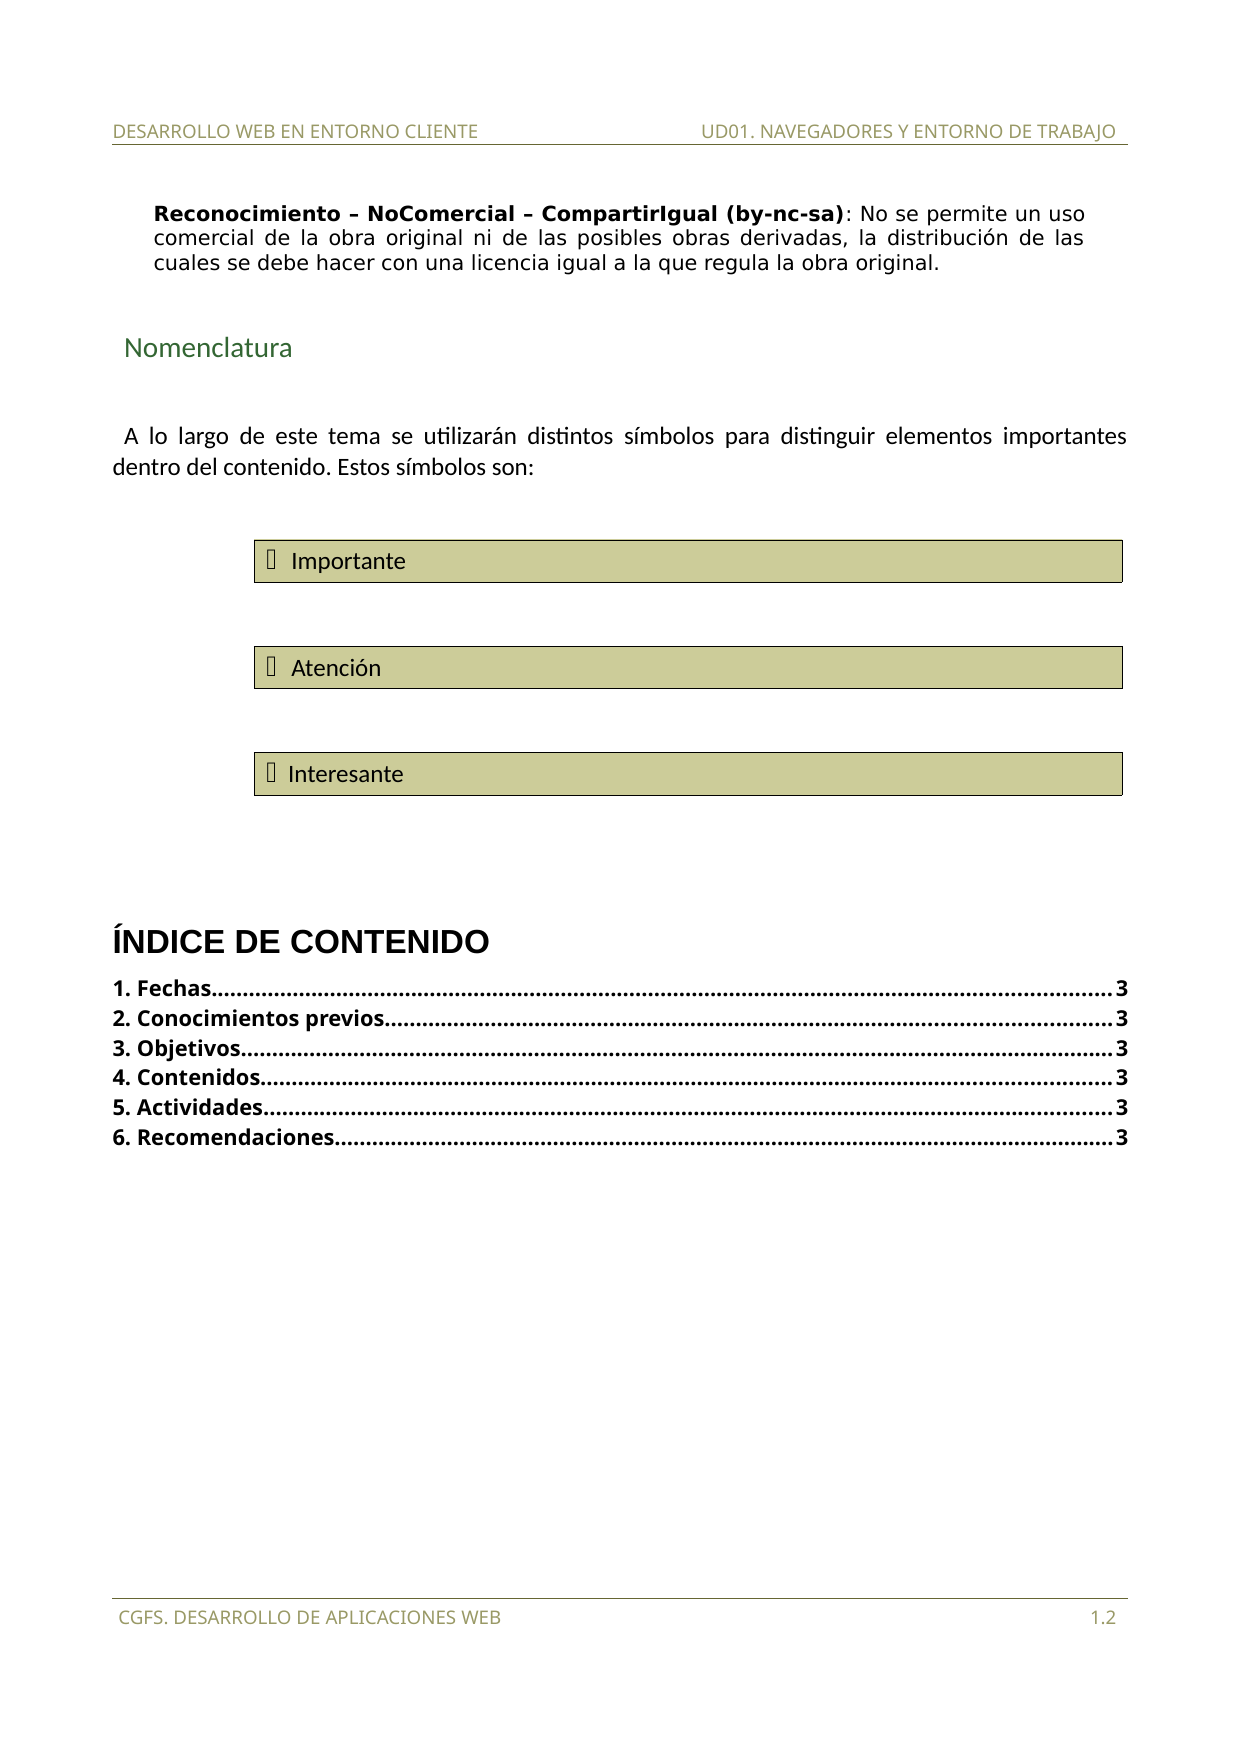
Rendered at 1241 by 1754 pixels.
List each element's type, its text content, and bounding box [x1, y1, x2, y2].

text A lo largo de este tema se utilizarán distintos símbolos para distinguir elementos importantes dentro del contenido. Estos símbolos son: [112, 420, 1128, 481]
text  Interesante [255, 753, 1122, 795]
text 6. Recomendaciones 3 [112, 1122, 1128, 1152]
text  Atención [255, 647, 1122, 688]
text 3. Objetivos 3 [112, 1032, 1128, 1062]
text  Importante [255, 541, 1122, 582]
text 2. Conocimientos previos 3 [112, 1003, 1128, 1032]
text 5. Actividades 3 [112, 1092, 1128, 1122]
text 4. Contenidos 3 [112, 1062, 1128, 1092]
text Reconocimiento – NoComercial – CompartirIgual (by-nc-sa): No se permite un uso comercial de la obra original ni de las posibles obras derivadas, la distribución de las cuales se debe hacer con una licencia igual a la que regula la obra original. [153, 202, 1086, 275]
subtitle Índice de contenido [112, 922, 1128, 960]
text Nomenclatura [112, 329, 1128, 365]
text 1. Fechas 3 [112, 973, 1128, 1003]
